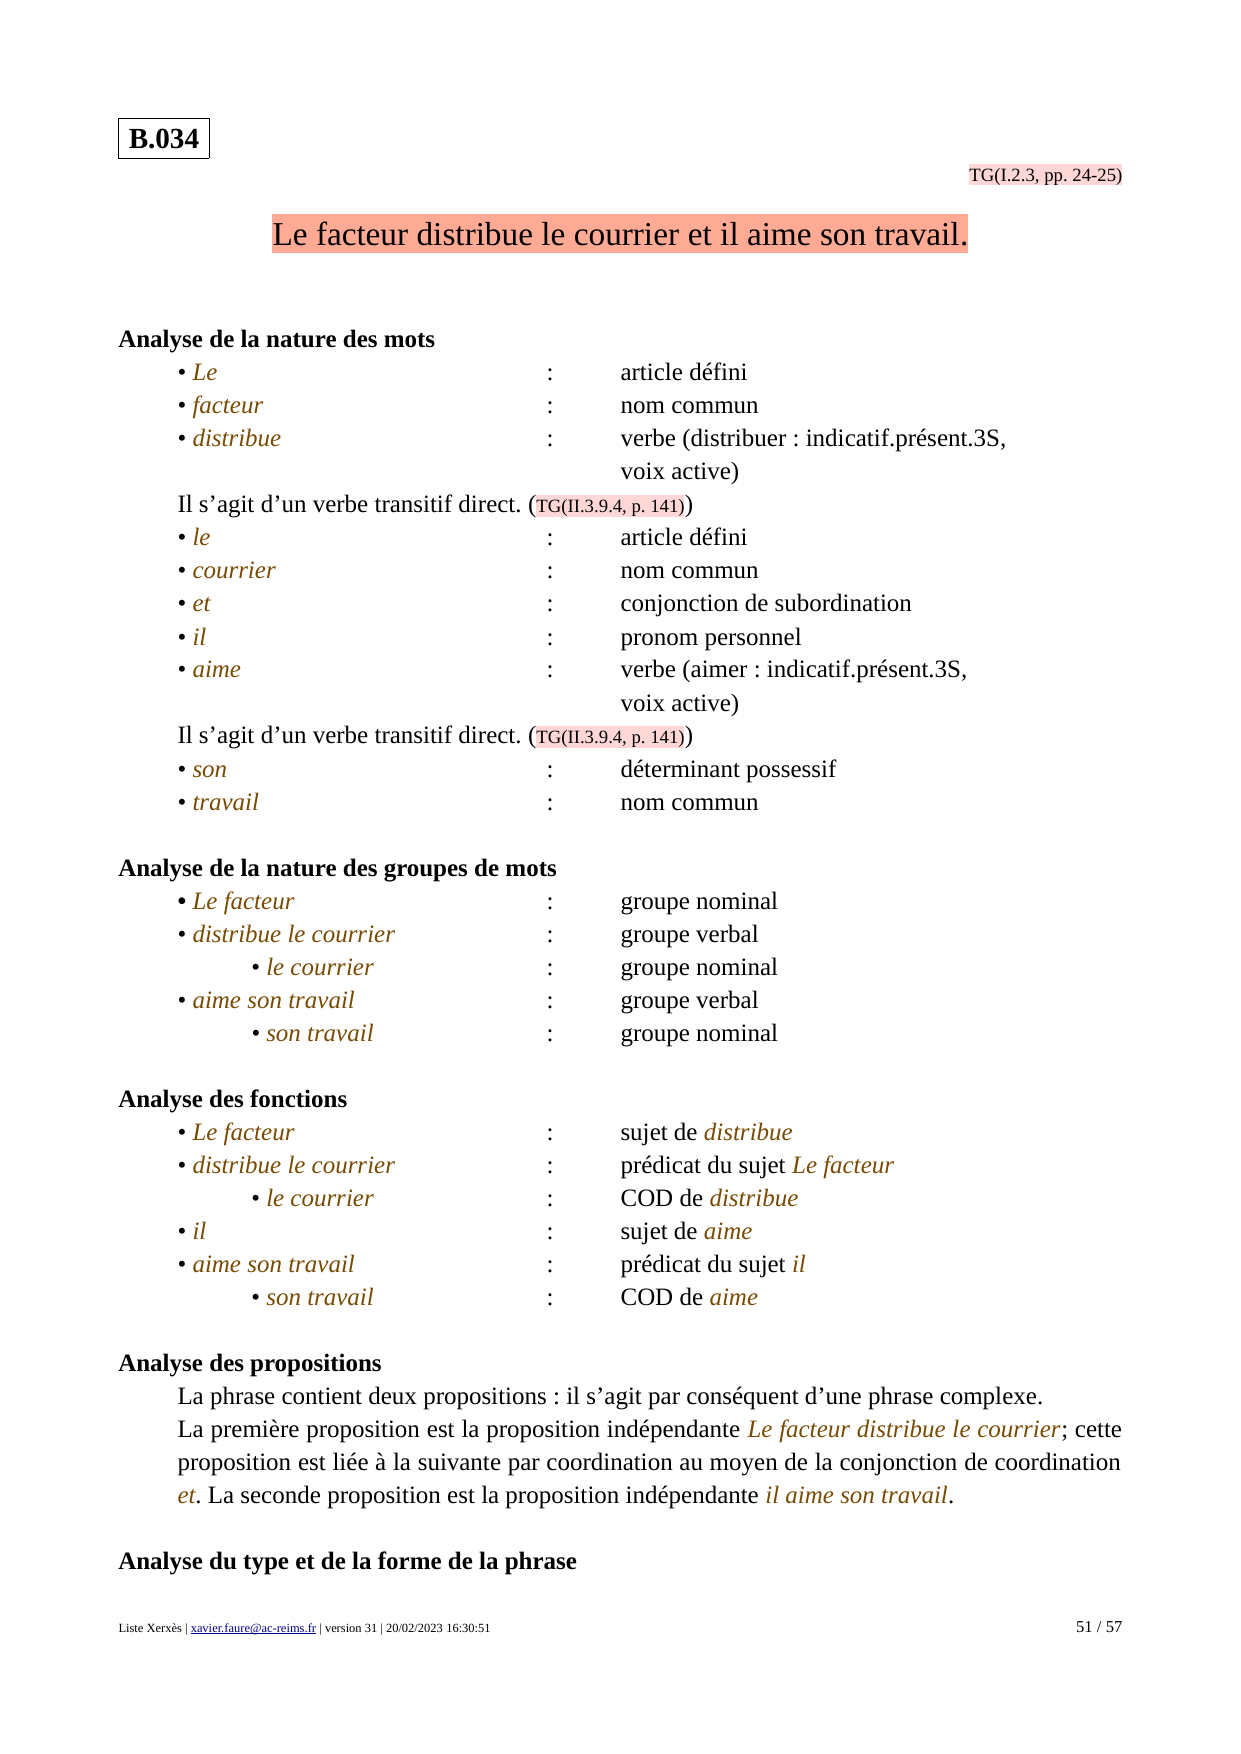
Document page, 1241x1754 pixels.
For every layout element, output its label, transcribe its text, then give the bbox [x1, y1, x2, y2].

text Analyse du type et de la forme de la phrase [118, 1546, 1122, 1575]
text • il : pronom personnel [177, 622, 1122, 650]
text La phrase contient deux propositions : il s’agit par conséquent d’une phrase complexe. [177, 1381, 1122, 1410]
text voix active) [177, 688, 1122, 716]
text Analyse des propositions [118, 1348, 1122, 1377]
text La première proposition est la proposition indépendante Le facteur distribue le courrier; cette proposition est liée à la suivante par coordination au moyen de la conjonction de coordination et. La seconde proposition est la proposition indépendante il aime son travail. [177, 1414, 1122, 1509]
text Le facteur distribue le courrier et il aime son travail. [968, 214, 1122, 253]
text • distribue : verbe (distribuer : indicatif.présent.3S, [177, 423, 1122, 452]
text • le courrier : groupe nominal [177, 952, 1122, 981]
text • son travail : COD de aime [177, 1282, 1122, 1311]
text • distribue le courrier : prédicat du sujet Le facteur [177, 1150, 1122, 1179]
text • son : déterminant possessif [177, 754, 1122, 782]
text • le : article défini [177, 522, 1122, 551]
text • aime son travail : prédicat du sujet il [177, 1249, 1122, 1278]
text • aime son travail : groupe verbal [177, 985, 1122, 1013]
text • travail : nom commun [177, 787, 1122, 815]
text • Le : article défini [177, 357, 1122, 386]
text • Le facteur : sujet de distribue [177, 1117, 1122, 1146]
text • facteur : nom commun [177, 390, 1122, 419]
text • le courrier : COD de distribue [177, 1183, 1122, 1212]
text • distribue le courrier : groupe verbal [177, 919, 1122, 947]
text Analyse de la nature des mots [118, 324, 1122, 353]
text voix active) [177, 456, 1122, 485]
text Le facteur distribue le courrier et il aime son travail. [688, 214, 960, 253]
text • aime : verbe (aimer : indicatif.présent.3S, [177, 654, 1122, 683]
text TG(I.2.3, pp. 24-25) [118, 164, 969, 185]
text Analyse des fonctions [118, 1084, 1122, 1113]
text Analyse de la nature des groupes de mots [118, 853, 1122, 881]
text • il : sujet de aime [177, 1216, 1122, 1245]
text • courrier : nom commun [177, 556, 1122, 584]
text [210, 118, 1122, 158]
text Le facteur distribue le courrier et il aime son travail. [118, 214, 272, 253]
text Il s’agit d’un verbe transitif direct. (TG(II.3.9.4, p. 141)) [177, 721, 1122, 749]
text • et : conjonction de subordination [177, 588, 1122, 617]
text Il s’agit d’un verbe transitif direct. (TG(II.3.9.4, p. 141)) [177, 489, 1122, 518]
text • son travail : groupe nominal [177, 1018, 1122, 1047]
text B.034 [119, 119, 209, 158]
text • Le facteur : groupe nominal [177, 886, 1122, 914]
